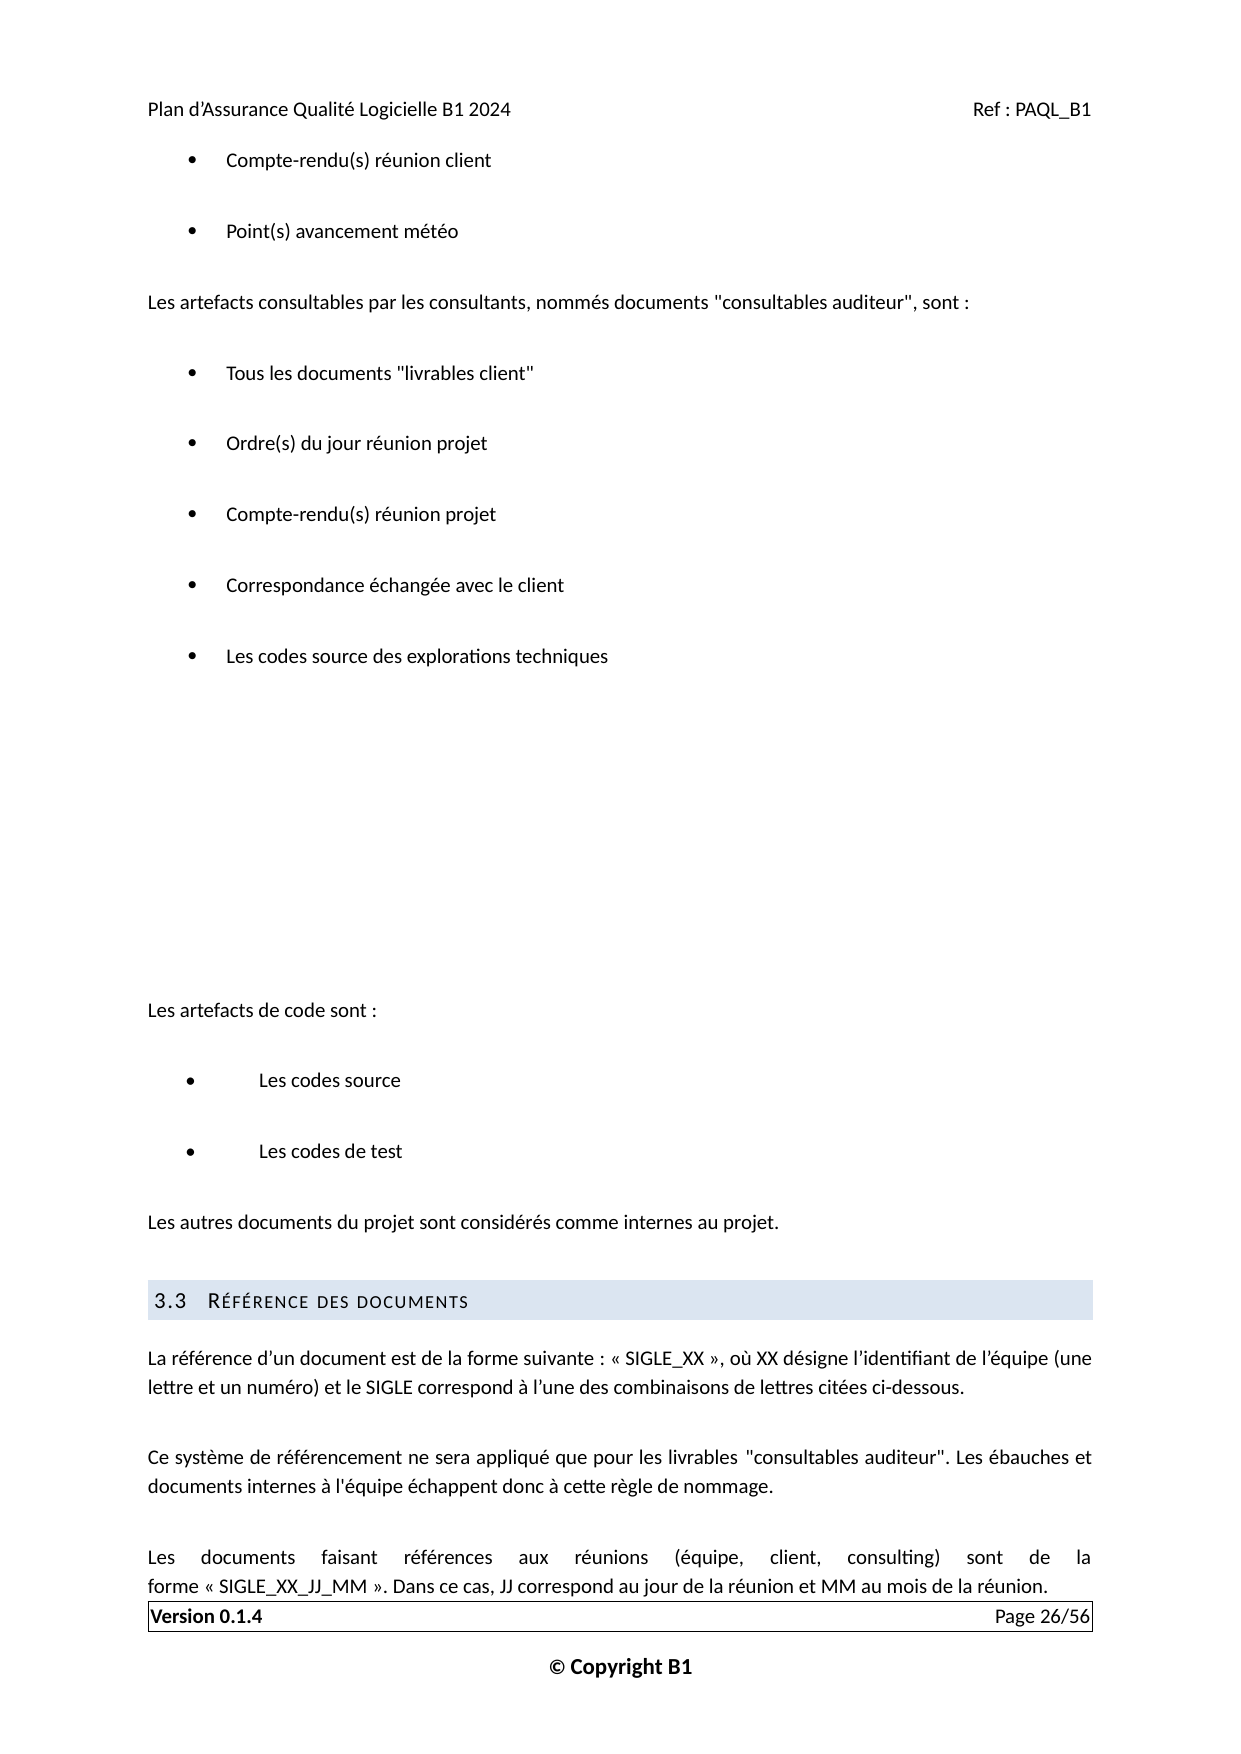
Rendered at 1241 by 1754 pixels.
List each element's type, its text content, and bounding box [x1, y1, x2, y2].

text Les artefacts consultables par les consultants, nommés documents "consultables auditeur", sont : [148, 289, 1093, 314]
list Compte-rendu(s) réunion projet [188, 501, 1093, 527]
list Correspondance échangée avec le client [188, 572, 1093, 598]
text La référence d’un document est de la forme suivante : « SIGLE_XX », où XX désigne l’identifiant de l’équipe (une lettre et un numéro) et le SIGLE correspond à l’une des combinaisons de lettres citées ci-dessous. [148, 1345, 1093, 1399]
list Ordre(s) du jour réunion projet [188, 431, 1093, 456]
text Ce système de référencement ne sera appliqué que pour les livrables "consultables auditeur". Les ébauches et documents internes à l'équipe échappent donc à cette règle de nommage. [148, 1444, 1093, 1499]
list Point(s) avancement météo [188, 218, 1093, 244]
list Les codes source des explorations techniques [188, 643, 1093, 668]
list Les codes de test [185, 1138, 1093, 1164]
text Les artefacts de code sont : [148, 997, 1093, 1022]
text Les documents faisant références aux réunions (équipe, client, consulting) sont de la forme « SIGLE_XX_JJ_MM ». Dans ce cas, JJ correspond au jour de la réunion et MM au mois de la réunion. [148, 1544, 1093, 1599]
list Les codes source [185, 1068, 1093, 1093]
text Les autres documents du projet sont considérés comme internes au projet. [148, 1209, 1093, 1234]
list Compte-rendu(s) réunion client [188, 148, 1093, 173]
list Référence des documents [154, 1286, 1086, 1314]
list Tous les documents "livrables client" [188, 360, 1093, 385]
